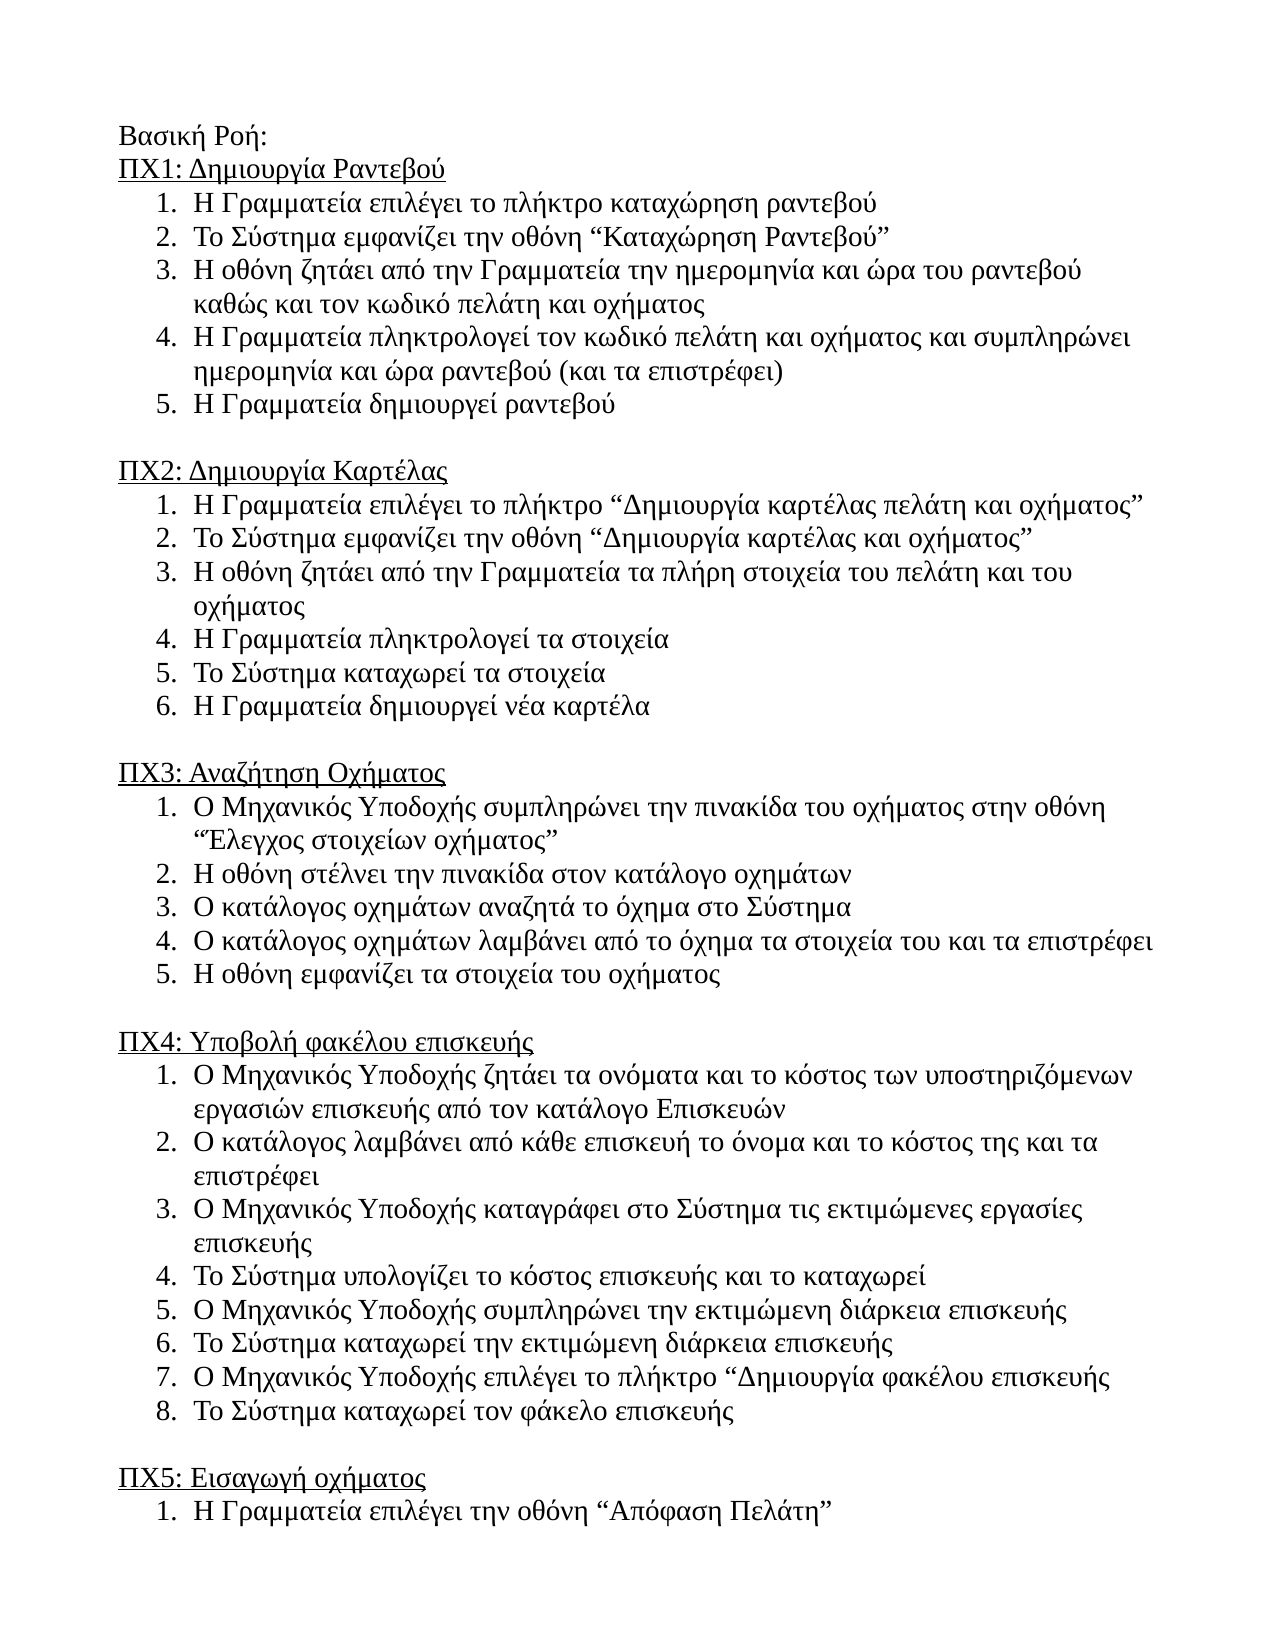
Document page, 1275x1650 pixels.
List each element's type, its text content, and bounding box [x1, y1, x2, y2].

list Η οθόνη εμφανίζει τα στοιχεία του οχήματος [156, 957, 1157, 990]
list Η οθόνη ζητάει από την Γραμματεία τα πλήρη στοιχεία του πελάτη και του οχήματος [156, 554, 1157, 621]
list Το Σύστημα υπολογίζει το κόστος επισκευής και το καταχωρεί [156, 1258, 1157, 1292]
list Ο κατάλογος οχημάτων αναζητά το όχημα στο Σύστημα [156, 889, 1157, 923]
list Η Γραμματεία δημιουργεί ραντεβού [156, 386, 1157, 420]
text ΠΧ1: Δημιουργία Ραντεβού [118, 152, 1157, 185]
text ΠΧ5: Εισαγωγή οχήματος [118, 1460, 1157, 1493]
text Βασική Ροή: [118, 118, 1157, 152]
text ΠΧ3: Αναζήτηση Οχήματος [118, 755, 1157, 789]
list Το Σύστημα εμφανίζει την οθόνη “Δημιουργία καρτέλας και οχήματος” [156, 521, 1157, 554]
list Η Γραμματεία επιλέγει την οθόνη “Απόφαση Πελάτη” [156, 1493, 1157, 1527]
list Ο κατάλογος λαμβάνει από κάθε επισκευή το όνομα και το κόστος της και τα επιστρέφει [156, 1124, 1157, 1191]
list Το Σύστημα καταχωρεί την εκτιμώμενη διάρκεια επισκευής [156, 1326, 1157, 1359]
list Το Σύστημα καταχωρεί τα στοιχεία [156, 655, 1157, 688]
list Η Γραμματεία επιλέγει το πλήκτρο καταχώρηση ραντεβού [156, 185, 1157, 219]
list Η Γραμματεία επιλέγει το πλήκτρο “Δημιουργία καρτέλας πελάτη και οχήματος” [156, 487, 1157, 521]
list Η Γραμματεία πληκτρολογεί τον κωδικό πελάτη και οχήματος και συμπληρώνει ημερομηνία και ώρα ραντεβού (και τα επιστρέφει) [156, 319, 1157, 386]
list Η Γραμματεία δημιουργεί νέα καρτέλα [156, 688, 1157, 722]
list Ο Μηχανικός Υποδοχής καταγράφει στο Σύστημα τις εκτιμώμενες εργασίες επισκευής [156, 1191, 1157, 1258]
list Το Σύστημα εμφανίζει την οθόνη “Καταχώρηση Ραντεβού” [156, 219, 1157, 252]
list Ο Μηχανικός Υποδοχής ζητάει τα ονόματα και το κόστος των υποστηριζόμενων εργασιών επισκευής από τον κατάλογο Επισκευών [156, 1057, 1157, 1124]
list Η οθόνη ζητάει από την Γραμματεία την ημερομηνία και ώρα του ραντεβού καθώς και τον κωδικό πελάτη και οχήματος [156, 252, 1157, 319]
text ΠΧ4: Υποβολή φακέλου επισκευής [118, 1024, 1157, 1057]
list Ο Μηχανικός Υποδοχής συμπληρώνει την πινακίδα του οχήματος στην οθόνη “Έλεγχος στοιχείων οχήματος” [156, 789, 1157, 856]
list Ο κατάλογος οχημάτων λαμβάνει από το όχημα τα στοιχεία του και τα επιστρέφει [156, 923, 1157, 957]
list Ο Μηχανικός Υποδοχής συμπληρώνει την εκτιμώμενη διάρκεια επισκευής [156, 1292, 1157, 1326]
text ΠΧ2: Δημιουργία Καρτέλας [118, 453, 1157, 487]
list Ο Μηχανικός Υποδοχής επιλέγει το πλήκτρο “Δημιουργία φακέλου επισκευής [156, 1359, 1157, 1393]
list Η Γραμματεία πληκτρολογεί τα στοιχεία [156, 621, 1157, 655]
list Η οθόνη στέλνει την πινακίδα στον κατάλογο οχημάτων [156, 856, 1157, 889]
list Το Σύστημα καταχωρεί τον φάκελο επισκευής [156, 1393, 1157, 1426]
